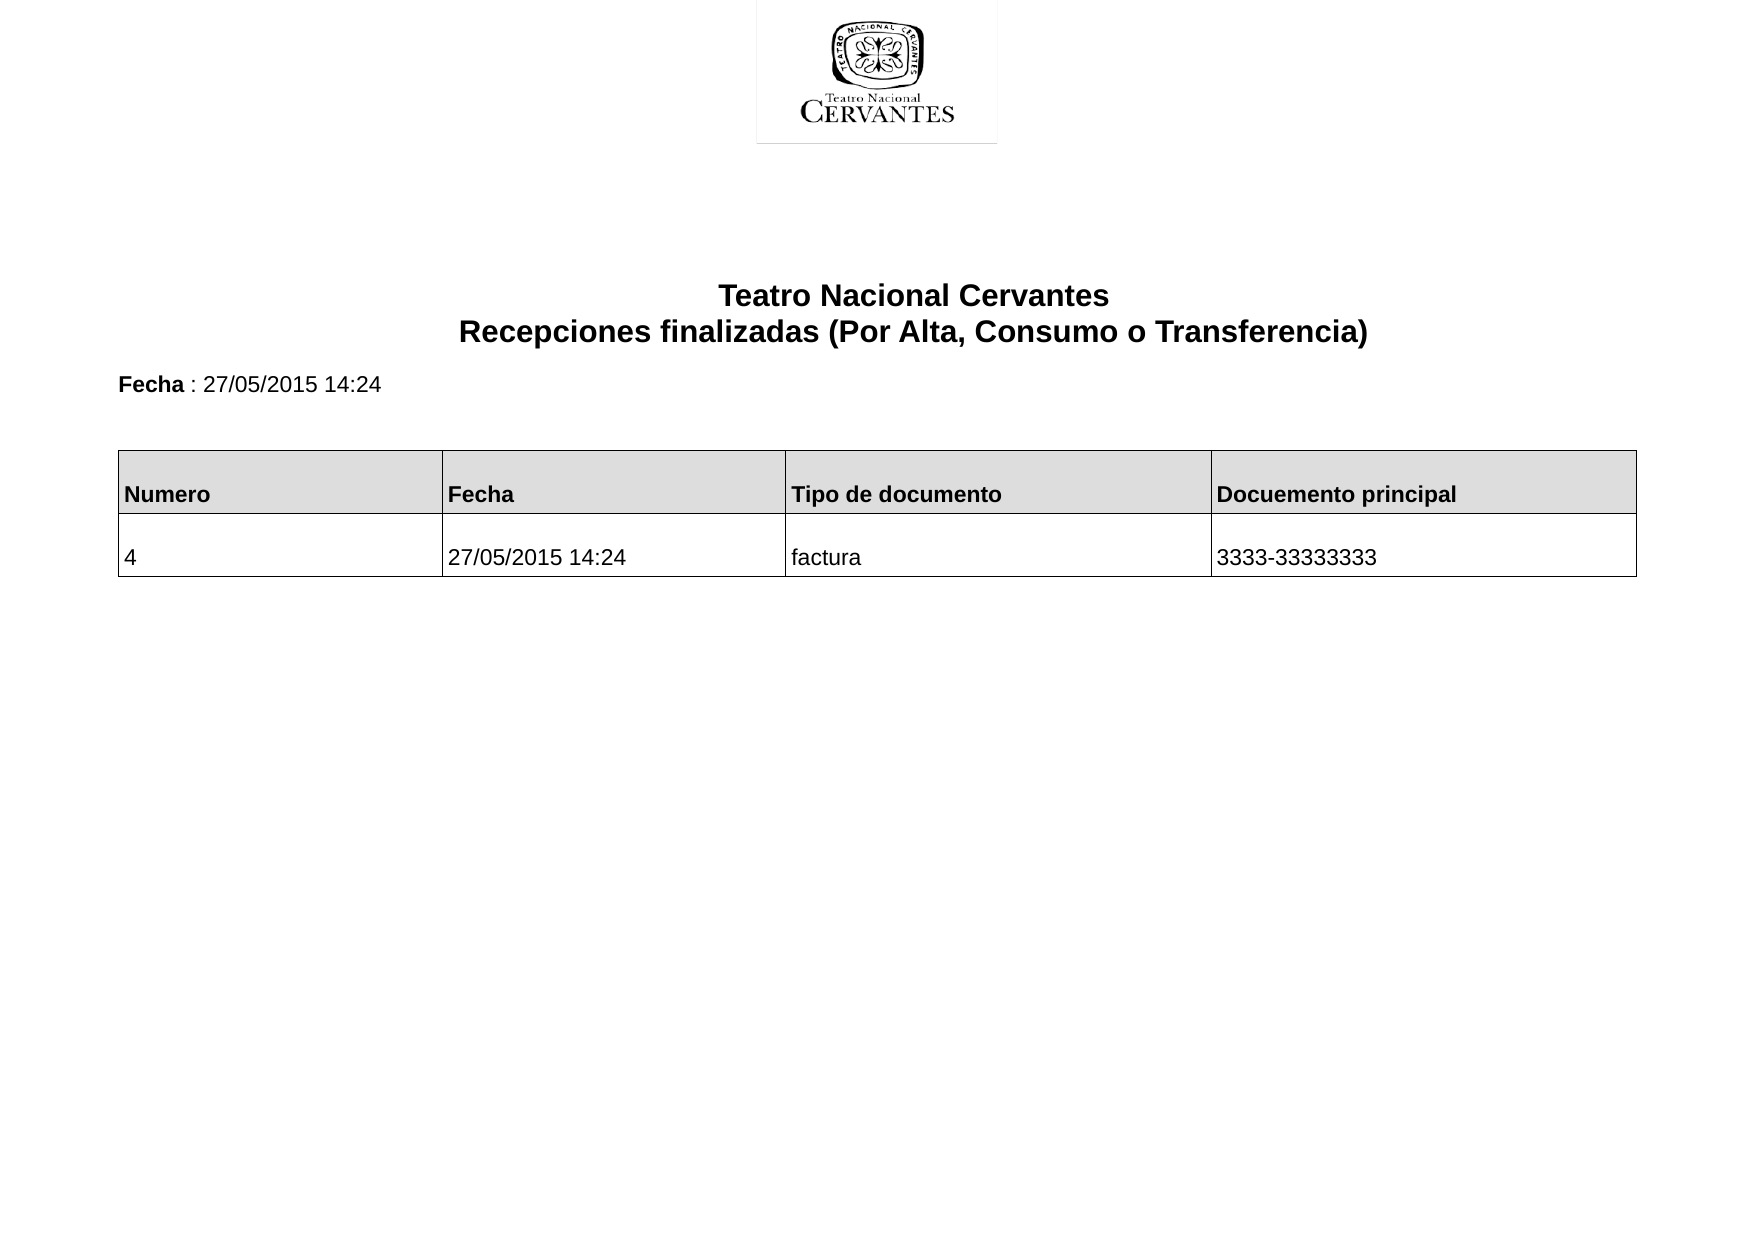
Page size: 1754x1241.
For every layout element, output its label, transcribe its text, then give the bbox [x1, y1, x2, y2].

text Fecha : 27/05/2015 14:24 [118, 371, 1636, 397]
picture [756, 0, 998, 144]
table_cell 4 [119, 514, 442, 576]
table_header Tipo de documento [786, 451, 1211, 513]
text Teatro Nacional Cervantes [118, 277, 1636, 313]
table_header Numero [119, 451, 442, 513]
text Recepciones finalizadas (Por Alta, Consumo o Transferencia) [118, 313, 1636, 349]
table_cell factura [786, 514, 1211, 576]
table_header Fecha [443, 451, 785, 513]
table_cell 3333-33333333 [1212, 514, 1636, 576]
table_header Docuemento principal [1212, 451, 1636, 513]
table_cell 27/05/2015 14:24 [443, 514, 785, 576]
